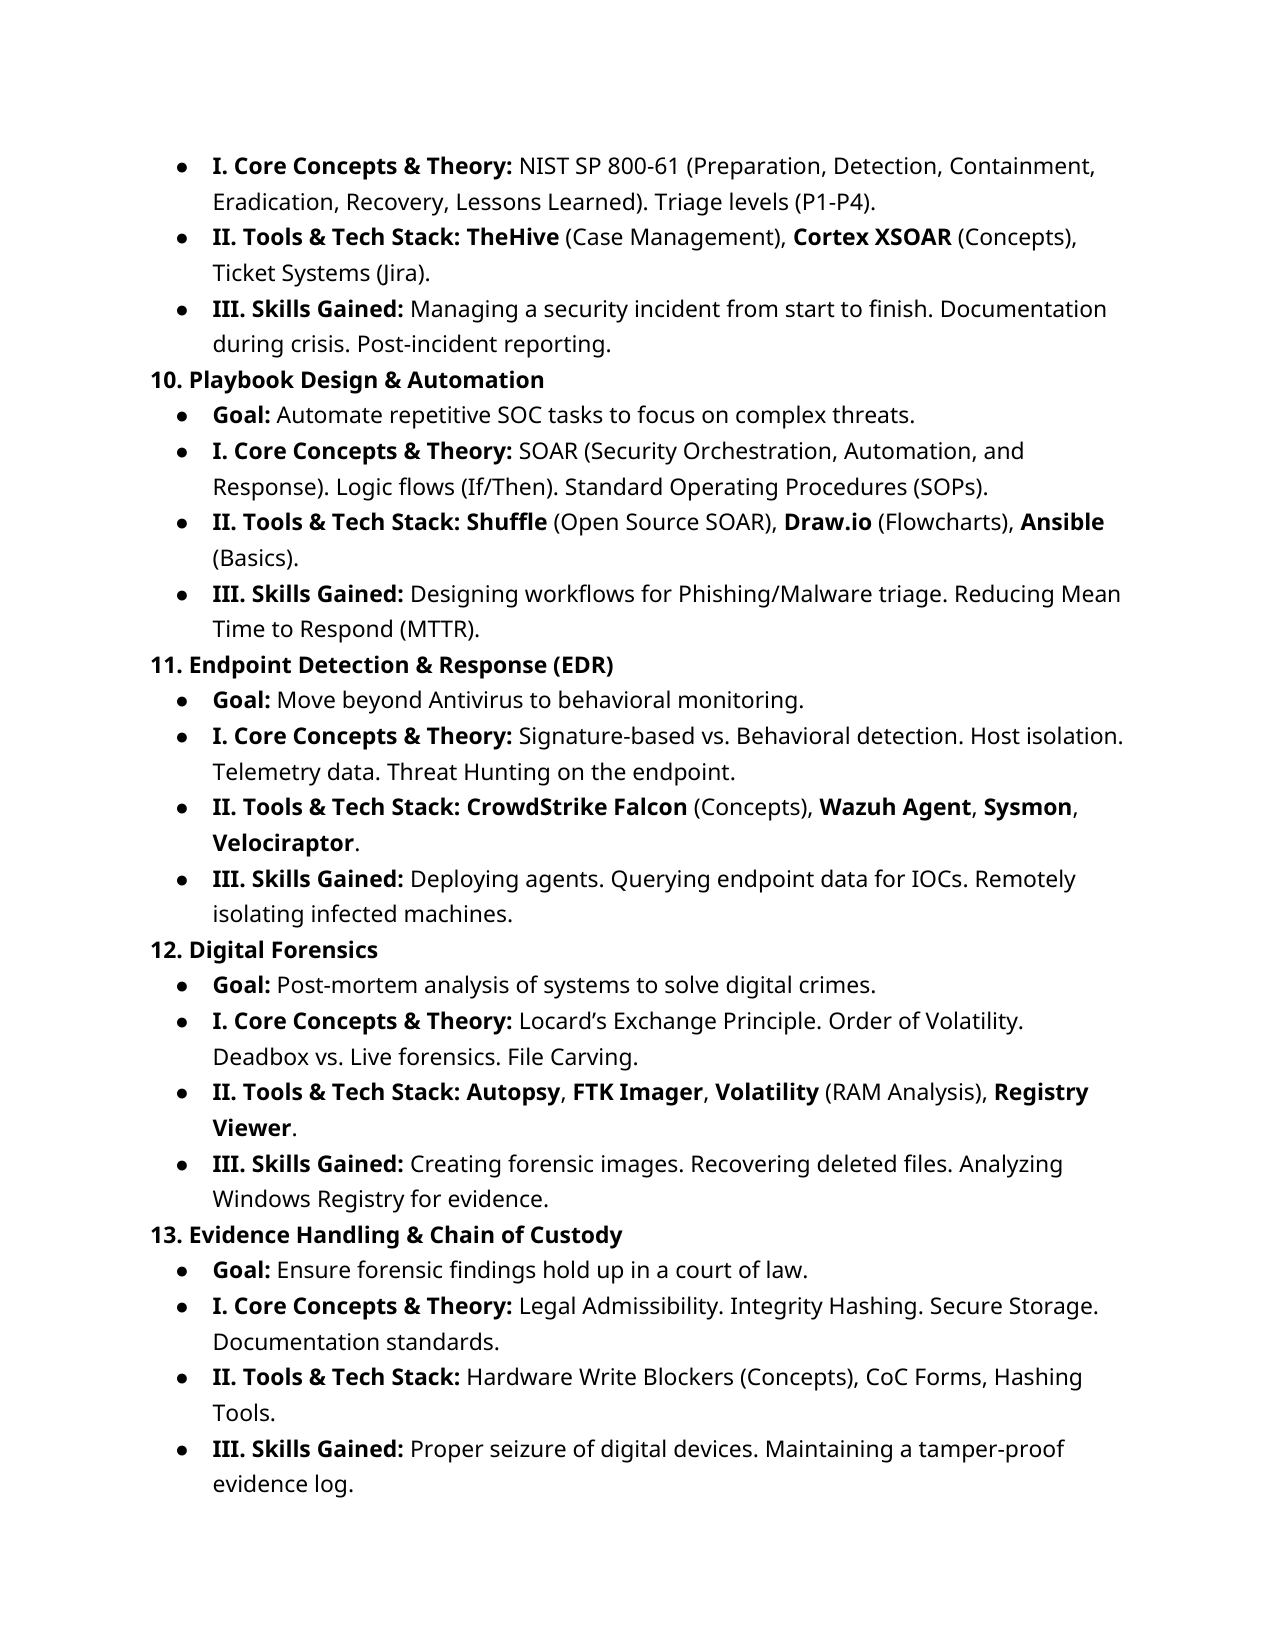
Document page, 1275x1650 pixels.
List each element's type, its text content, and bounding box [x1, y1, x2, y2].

list III. Skills Gained: Proper seizure of digital devices. Maintaining a tamper-proof evidence log. [175, 1432, 1125, 1499]
list I. Core Concepts & Theory: Locard’s Exchange Principle. Order of Volatility. Deadbox vs. Live forensics. File Carving. [175, 1005, 1125, 1072]
list II. Tools & Tech Stack: CrowdStrike Falcon (Concepts), Wazuh Agent, Sysmon, Velociraptor. [175, 791, 1125, 858]
text 12. Digital Forensics [150, 934, 1125, 965]
list Goal: Ensure forensic findings hold up in a court of law. [175, 1254, 1125, 1286]
list I. Core Concepts & Theory: NIST SP 800-61 (Preparation, Detection, Containment, Eradication, Recovery, Lessons Learned). Triage levels (P1-P4). [175, 150, 1125, 217]
list III. Skills Gained: Creating forensic images. Recovering deleted files. Analyzing Windows Registry for evidence. [175, 1147, 1125, 1214]
list III. Skills Gained: Designing workflows for Phishing/Malware triage. Reducing Mean Time to Respond (MTTR). [175, 577, 1125, 644]
list Goal: Post-mortem analysis of systems to solve digital crimes. [175, 969, 1125, 1001]
list Goal: Automate repetitive SOC tasks to focus on complex threats. [175, 399, 1125, 431]
text 13. Evidence Handling & Chain of Custody [150, 1219, 1125, 1250]
text 10. Playbook Design & Automation [150, 364, 1125, 395]
list I. Core Concepts & Theory: Signature-based vs. Behavioral detection. Host isolation. Telemetry data. Threat Hunting on the endpoint. [175, 720, 1125, 787]
list I. Core Concepts & Theory: Legal Admissibility. Integrity Hashing. Secure Storage. Documentation standards. [175, 1290, 1125, 1357]
list II. Tools & Tech Stack: Hardware Write Blockers (Concepts), CoC Forms, Hashing Tools. [175, 1361, 1125, 1428]
list II. Tools & Tech Stack: Shuffle (Open Source SOAR), Draw.io (Flowcharts), Ansible (Basics). [175, 506, 1125, 573]
list I. Core Concepts & Theory: SOAR (Security Orchestration, Automation, and Response). Logic flows (If/Then). Standard Operating Procedures (SOPs). [175, 435, 1125, 502]
list II. Tools & Tech Stack: Autopsy, FTK Imager, Volatility (RAM Analysis), Registry Viewer. [175, 1076, 1125, 1143]
list II. Tools & Tech Stack: TheHive (Case Management), Cortex XSOAR (Concepts), Ticket Systems (Jira). [175, 221, 1125, 288]
text 11. Endpoint Detection & Response (EDR) [150, 649, 1125, 680]
list Goal: Move beyond Antivirus to behavioral monitoring. [175, 684, 1125, 716]
list III. Skills Gained: Deploying agents. Querying endpoint data for IOCs. Remotely isolating infected machines. [175, 862, 1125, 929]
list III. Skills Gained: Managing a security incident from start to finish. Documentation during crisis. Post-incident reporting. [175, 292, 1125, 359]
